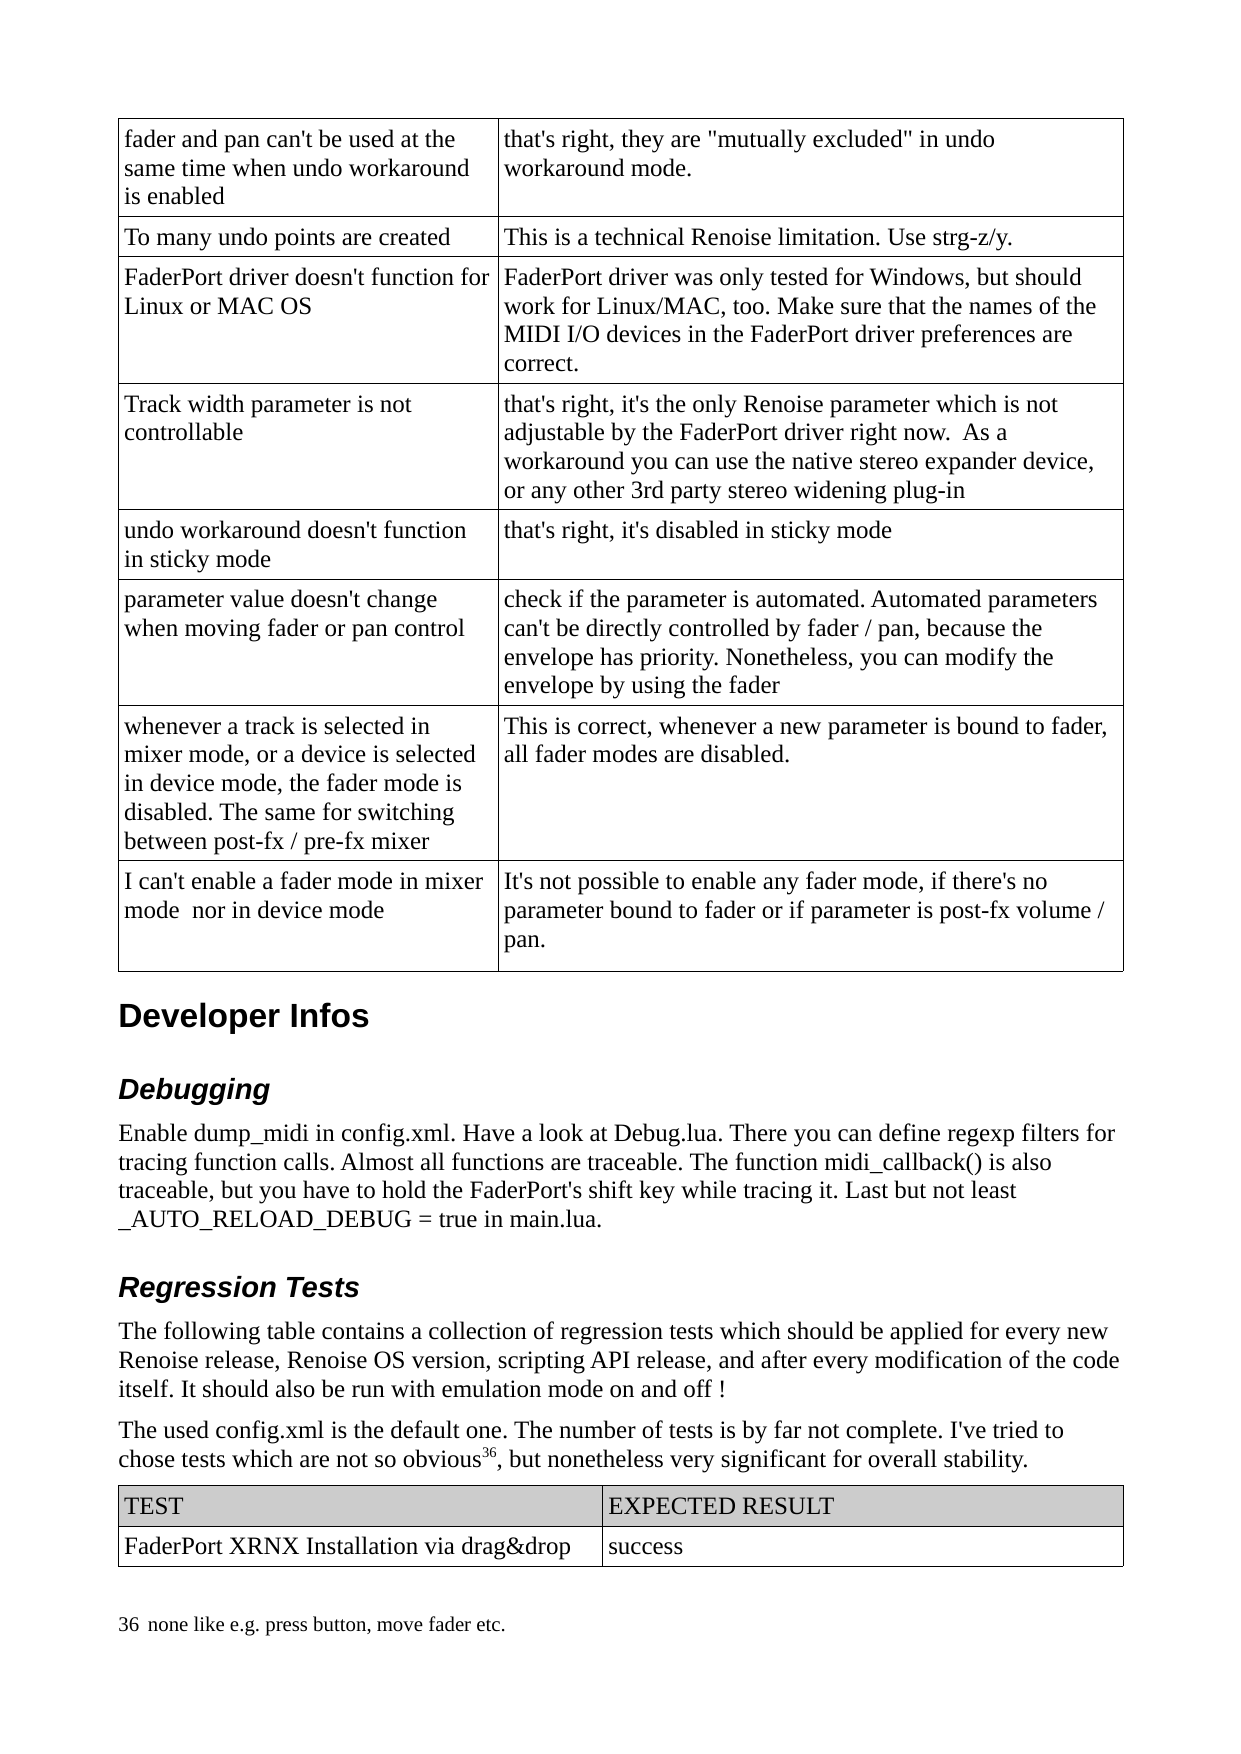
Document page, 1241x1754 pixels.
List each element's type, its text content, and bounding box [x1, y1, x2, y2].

text none like e.g. press button, move fader etc. [118, 1612, 1122, 1636]
table_header EXPECTED RESULT [603, 1486, 1123, 1526]
text The used config.xml is the default one. The number of tests is by far not complete. I've tried to chose tests which are not so obvious, but nonetheless very significant for overall stability. [118, 1415, 1122, 1473]
table_cell This is correct, whenever a new parameter is bound to fader, all fader modes are disabled. [499, 706, 1123, 860]
table_cell undo workaround doesn't function in sticky mode [119, 510, 498, 578]
table_cell FaderPort driver was only tested for Windows, but should work for Linux/MAC, too. Make sure that the names of the MIDI I/O devices in the FaderPort driver preferences are correct. [499, 257, 1123, 383]
table_cell This is a technical Renoise limitation. Use strg-z/y. [499, 217, 1123, 256]
table_cell whenever a track is selected in mixer mode, or a device is selected in device mode, the fader mode is disabled. The same for switching between post-fx / pre-fx mixer [119, 706, 498, 860]
table_cell To many undo points are created [119, 217, 498, 256]
subtitle Developer Infos [118, 996, 1122, 1034]
subtitle Regression Tests [118, 1270, 1122, 1304]
text The following table contains a collection of regression tests which should be applied for every new Renoise release, Renoise OS version, scripting API release, and after every modification of the code itself. It should also be run with emulation mode on and off ! [118, 1316, 1122, 1403]
table_cell that's right, it's the only Renoise parameter which is not adjustable by the FaderPort driver right now. As a workaround you can use the native stereo expander device, or any other 3rd party stereo widening plug-in [499, 384, 1123, 509]
table_cell FaderPort driver doesn't function for Linux or MAC OS [119, 257, 498, 383]
table_cell It's not possible to enable any fader mode, if there's no parameter bound to fader or if parameter is post-fx volume / pan. [499, 861, 1123, 971]
table_header TEST [119, 1486, 602, 1526]
table_cell success [603, 1527, 1123, 1566]
table_cell Track width parameter is not controllable [119, 384, 498, 509]
subtitle Debugging [118, 1072, 1122, 1105]
table_cell FaderPort XRNX Installation via drag&drop [119, 1527, 602, 1566]
table_cell I can't enable a fader mode in mixer mode nor in device mode [119, 861, 498, 971]
table_cell that's right, they are "mutually excluded" in undo workaround mode. [499, 119, 1123, 216]
table_cell that's right, it's disabled in sticky mode [499, 510, 1123, 578]
table_cell parameter value doesn't change when moving fader or pan control [119, 580, 498, 705]
text Enable dump_midi in config.xml. Have a look at Debug.lua. There you can define regexp filters for tracing function calls. Almost all functions are traceable. The function midi_callback() is also traceable, but you have to hold the FaderPort's shift key while tracing it. Last but not least _AUTO_RELOAD_DEBUG = true in main.lua. [118, 1118, 1122, 1233]
table_cell check if the parameter is automated. Automated parameters can't be directly controlled by fader / pan, because the envelope has priority. Nonetheless, you can modify the envelope by using the fader [499, 580, 1123, 705]
table_cell fader and pan can't be used at the same time when undo workaround is enabled [119, 119, 498, 216]
